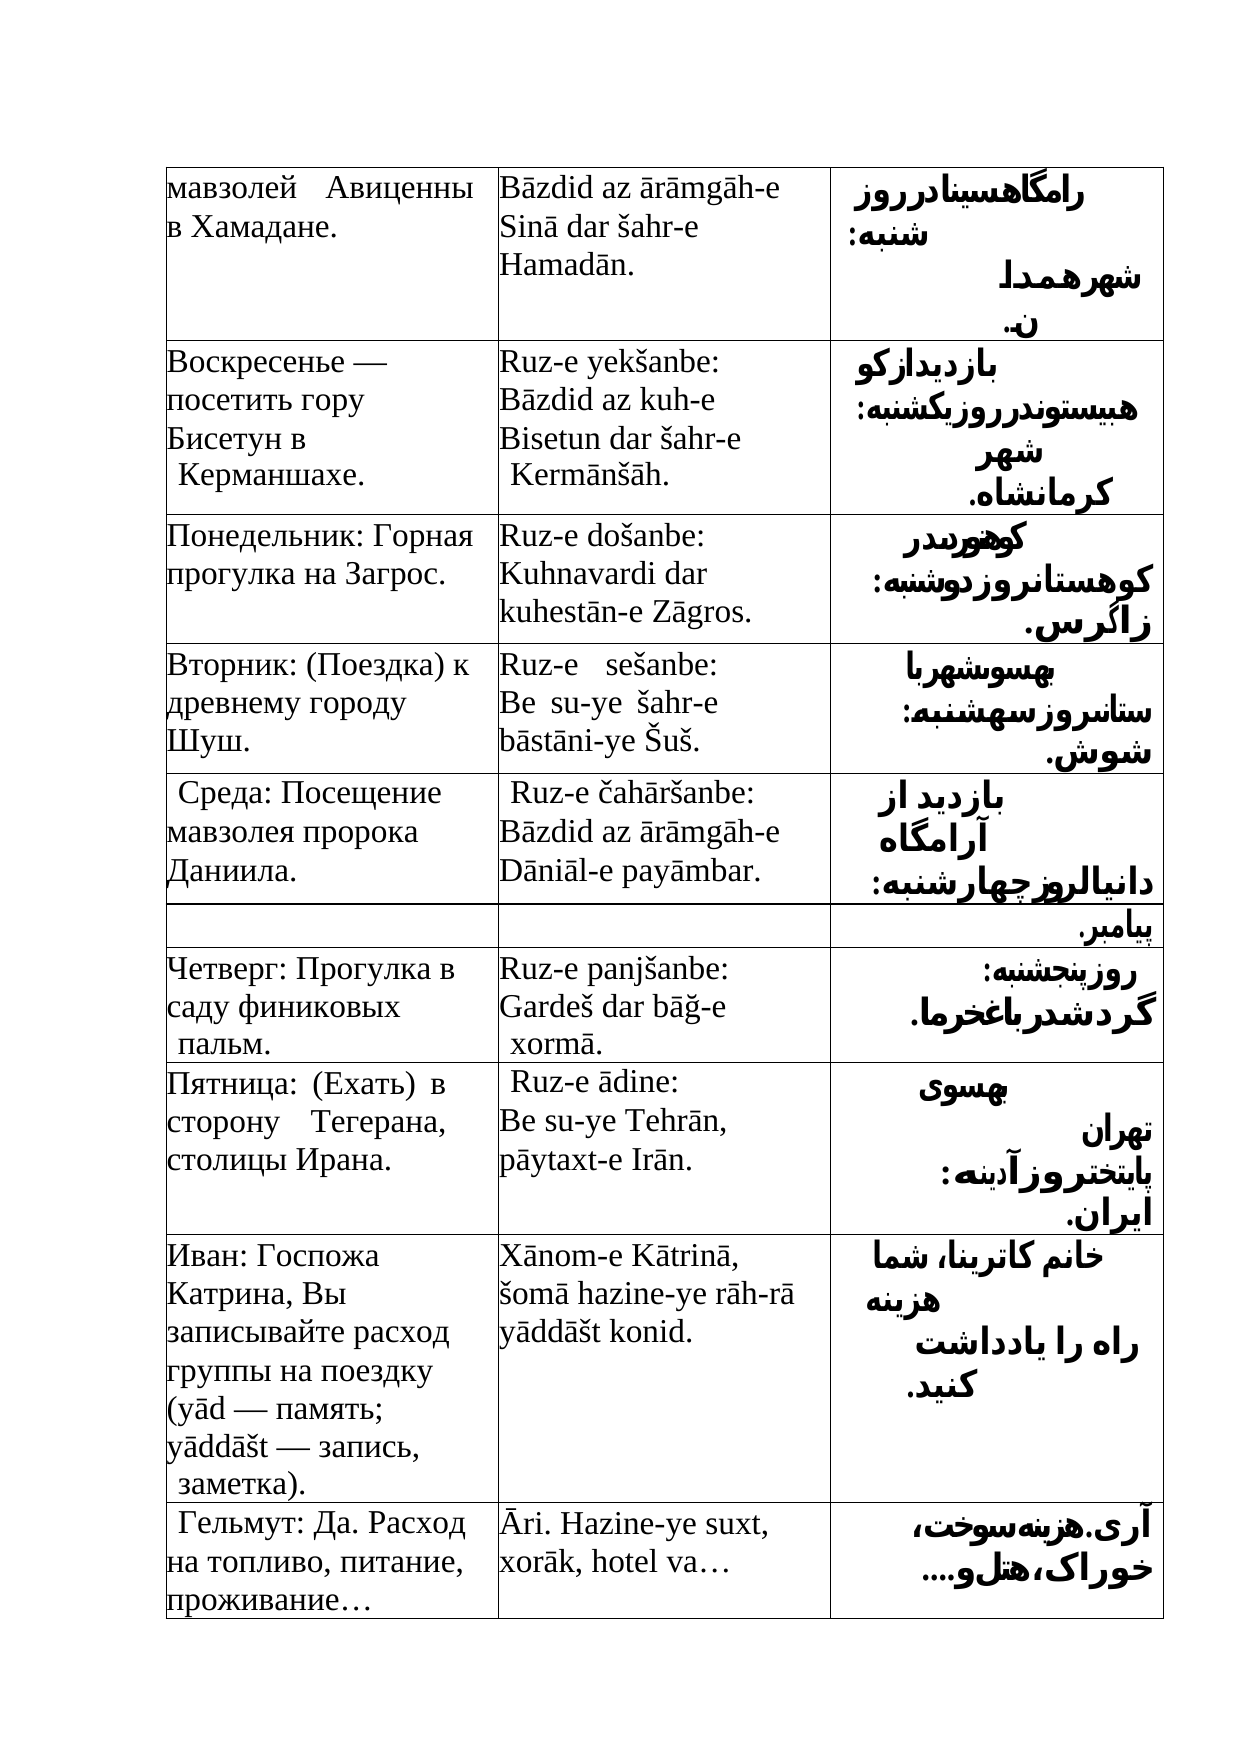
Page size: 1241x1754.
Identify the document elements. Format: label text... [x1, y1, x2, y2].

table_cell Ruz-e došanbe: Kuhnavardi dar kuhestān-e Zāgros. [499, 515, 830, 643]
table_cell Xānom-e Kātrinā, šomā hazine-ye rāh-rā yāddāšt konid. [499, 1235, 830, 1502]
table_cell Ruz-e ādine: Be su-ye Tehrān, pāytaxt-e Irān. [499, 1063, 830, 1234]
table_cell بازديد از آرامگاه دانيالروزچھارشنبه: [831, 774, 1163, 903]
table_cell روزپنجشنبه: گردشدرباغخرما. [831, 948, 1163, 1062]
table_cell رامگاهسينادرروز شنبه: شھرھمدان. [831, 168, 1163, 340]
table_cell Ruz-e čahāršanbe: Bāzdid az ārāmgāh-e Dāniāl-e payāmbar. [499, 774, 830, 903]
table_cell بازديدازكوهبيستوندرروزيكشنبه: شھر كرمانشاه. [831, 341, 1163, 514]
table_cell Ruz-e sešanbe: Be su-ye šahr-e bāstāni-ye Šuš. [499, 644, 830, 772]
table_cell Среда: Посещение мавзолея пророка Даниила. [167, 774, 498, 903]
table_cell بهسوىشھرباستانىروزسهشنبه: شوش. [831, 644, 1163, 772]
table_cell Bāzdid az ārāmgāh-e Sinā dar šahr-e Hamadān. [499, 168, 830, 340]
table_header پيامبر. [831, 905, 1163, 947]
table_cell Четверг: Прогулка в саду финиковых пальм. [167, 948, 498, 1062]
table_cell Воскресенье — посетить гору Бисетун в Керманшахе. [167, 341, 498, 514]
table_cell Иван: Госпожа Катрина, Вы записывайте расход группы на поездку (yād — память; yāddāšt — запись, заметка). [167, 1235, 498, 1502]
table_cell كوھنوردىدر كوھستانروزدوشنبه: زاگرس. [831, 515, 1163, 643]
table_cell Āri. Hazine-ye suxt, xorāk, hotel va… [499, 1503, 830, 1618]
table_cell Гельмут: Да. Расход на топливо, питание, проживание… [167, 1503, 498, 1618]
table_header [167, 905, 498, 947]
table_header [499, 905, 830, 947]
table_cell мавзолей Авиценны в Хамадане. [167, 168, 498, 340]
table_cell خانم كاترينا، شما ھزينه راه را يادداشت كنيد. [831, 1235, 1163, 1502]
table_cell Пятница: (Ехать) в сторону Тегерана, столицы Ирана. [167, 1063, 498, 1234]
table_cell Вторник: (Поездка) к древнему городу Шуш. [167, 644, 498, 772]
table_cell Ruz-e panjšanbe: Gardeš dar bāğ-e xormā. [499, 948, 830, 1062]
table_cell بهسوى تھران پايتختروزآدينه: ايران. [831, 1063, 1163, 1234]
table_cell Понедельник: Горная прогулка на Загрос. [167, 515, 498, 643]
table_cell Ruz-e yekšanbe: Bāzdid az kuh-e Bisetun dar šahr-e Kermānšāh. [499, 341, 830, 514]
table_cell آرى.ھزينه سوخت، خوراک،ھتل و.... [831, 1503, 1163, 1618]
